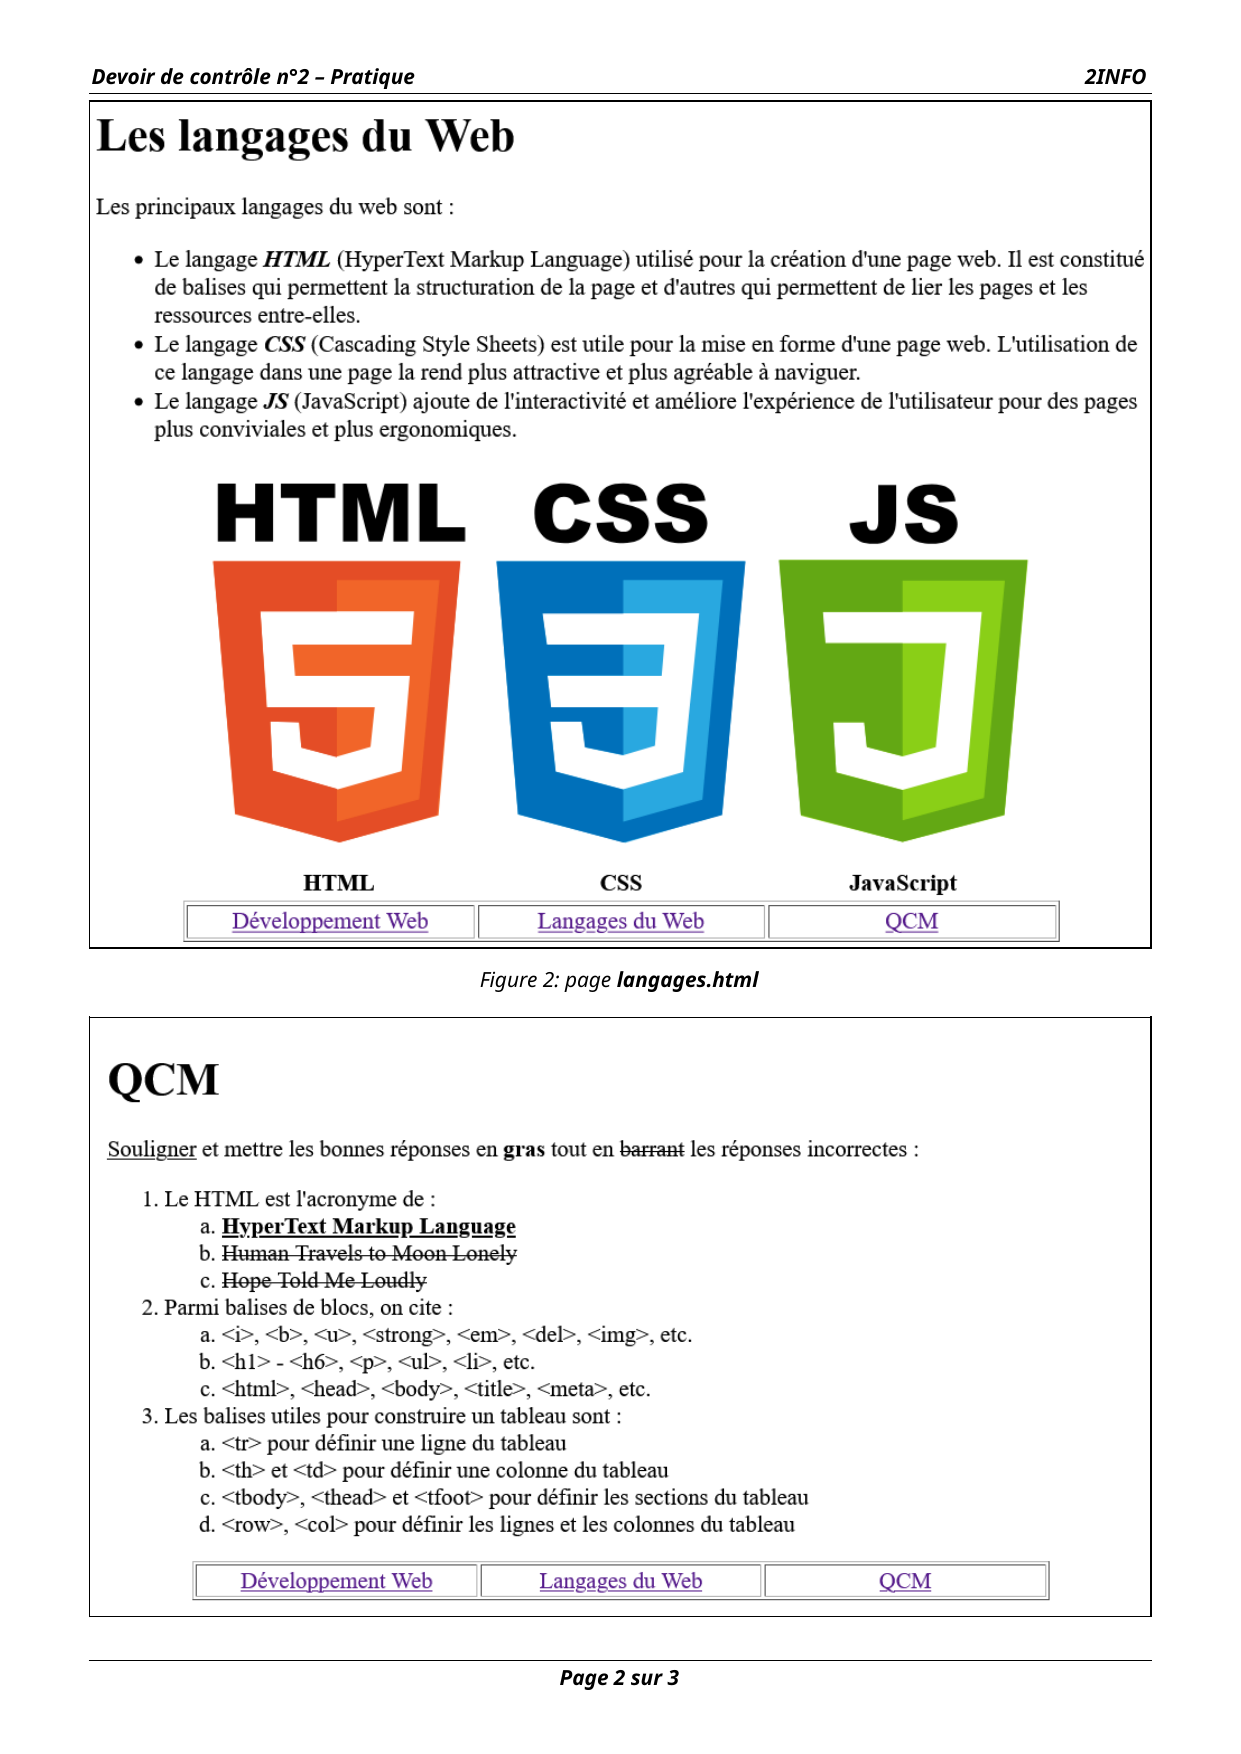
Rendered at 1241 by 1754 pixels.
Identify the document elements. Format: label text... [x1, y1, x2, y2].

picture [96, 1023, 1145, 1610]
picture [96, 107, 1145, 942]
text Figure 2: page langages.html [88, 965, 1152, 994]
